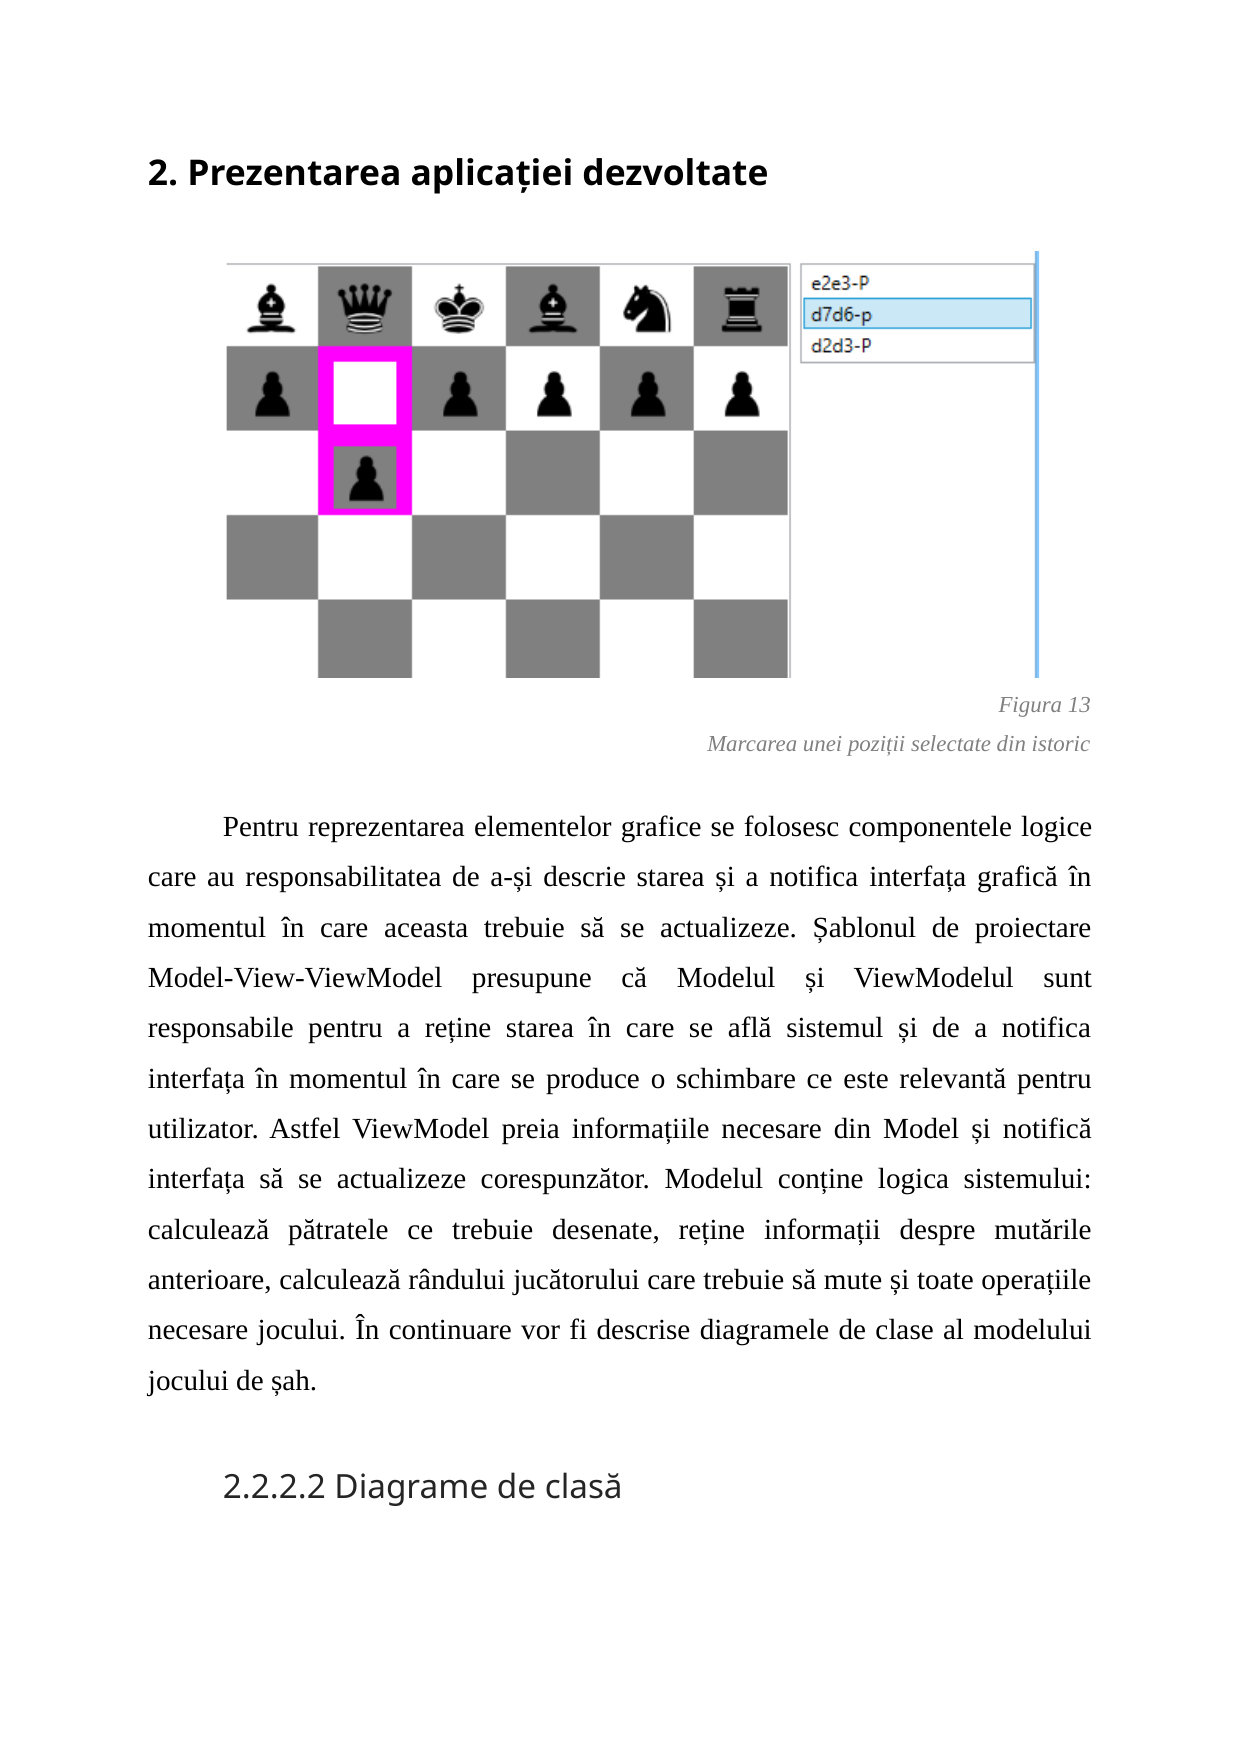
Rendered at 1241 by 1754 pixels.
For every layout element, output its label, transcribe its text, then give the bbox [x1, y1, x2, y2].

text 2.2.2.2 Diagrame de clasă [148, 1463, 1093, 1509]
picture [226, 251, 1040, 678]
text Figura 13 [148, 225, 1093, 717]
text Marcarea unei poziții selectate din istoric [148, 730, 1093, 757]
text Pentru reprezentarea elementelor grafice se folosesc componentele logice care au responsabilitatea de a-și descrie starea și a notifica interfața grafică în momentul în care aceasta trebuie să se actualizeze. Șablonul de proiectare Model-View-ViewModel presupune că Modelul și ViewModelul sunt responsabile pentru a reține starea în care se află sistemul și de a notifica interfața în momentul în care se produce o schimbare ce este relevantă pentru utilizator. Astfel ViewModel preia informațiile necesare din Model și notifică interfața să se actualizeze corespunzător. Modelul conține logica sistemului: calculează pătratele ce trebuie desenate, reține informații despre mutările anterioare, calculează rândului jucătorului care trebuie să mute și toate operațiile necesare jocului. În continuare vor fi descrise diagramele de clase al modelului jocului de șah. [148, 809, 1093, 1396]
